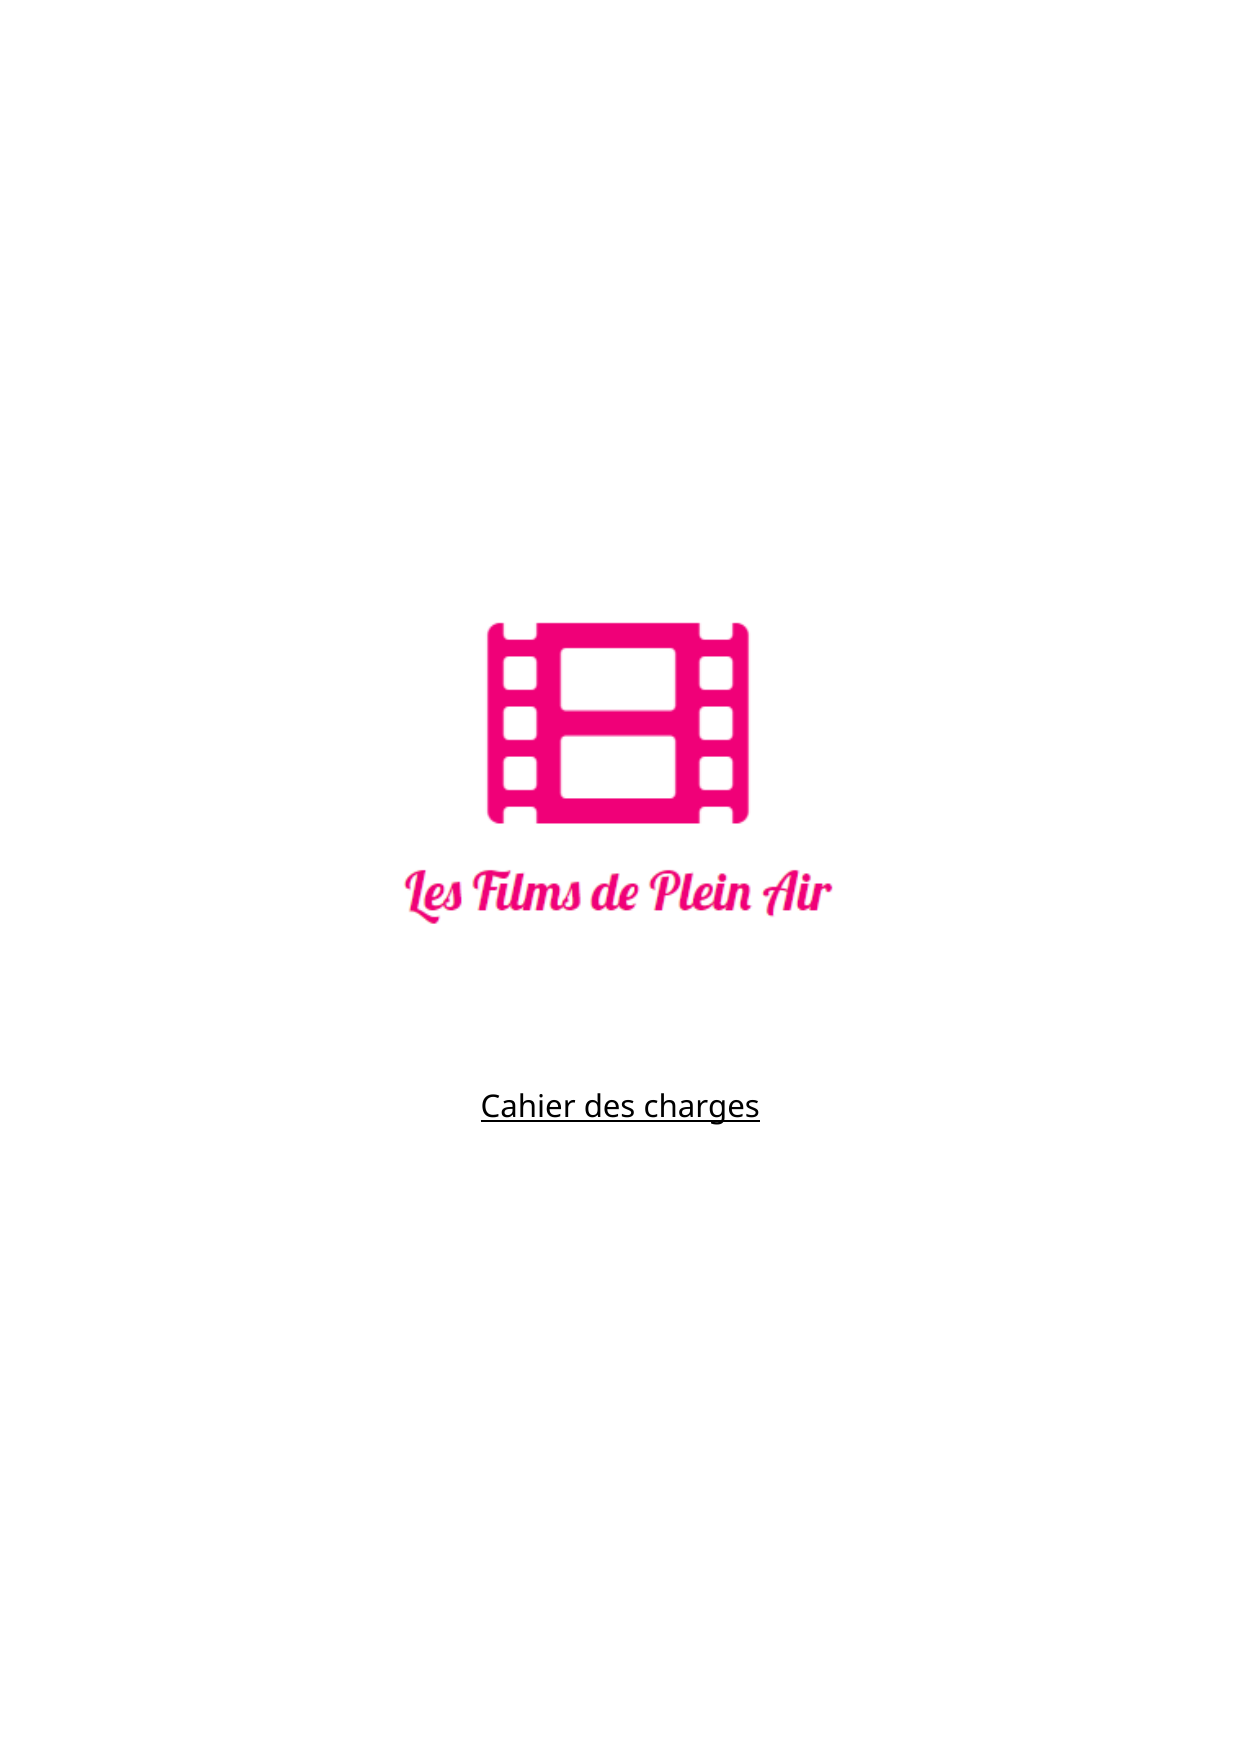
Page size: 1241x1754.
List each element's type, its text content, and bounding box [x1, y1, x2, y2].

text Cahier des charges [118, 1084, 1122, 1126]
picture [393, 601, 847, 939]
